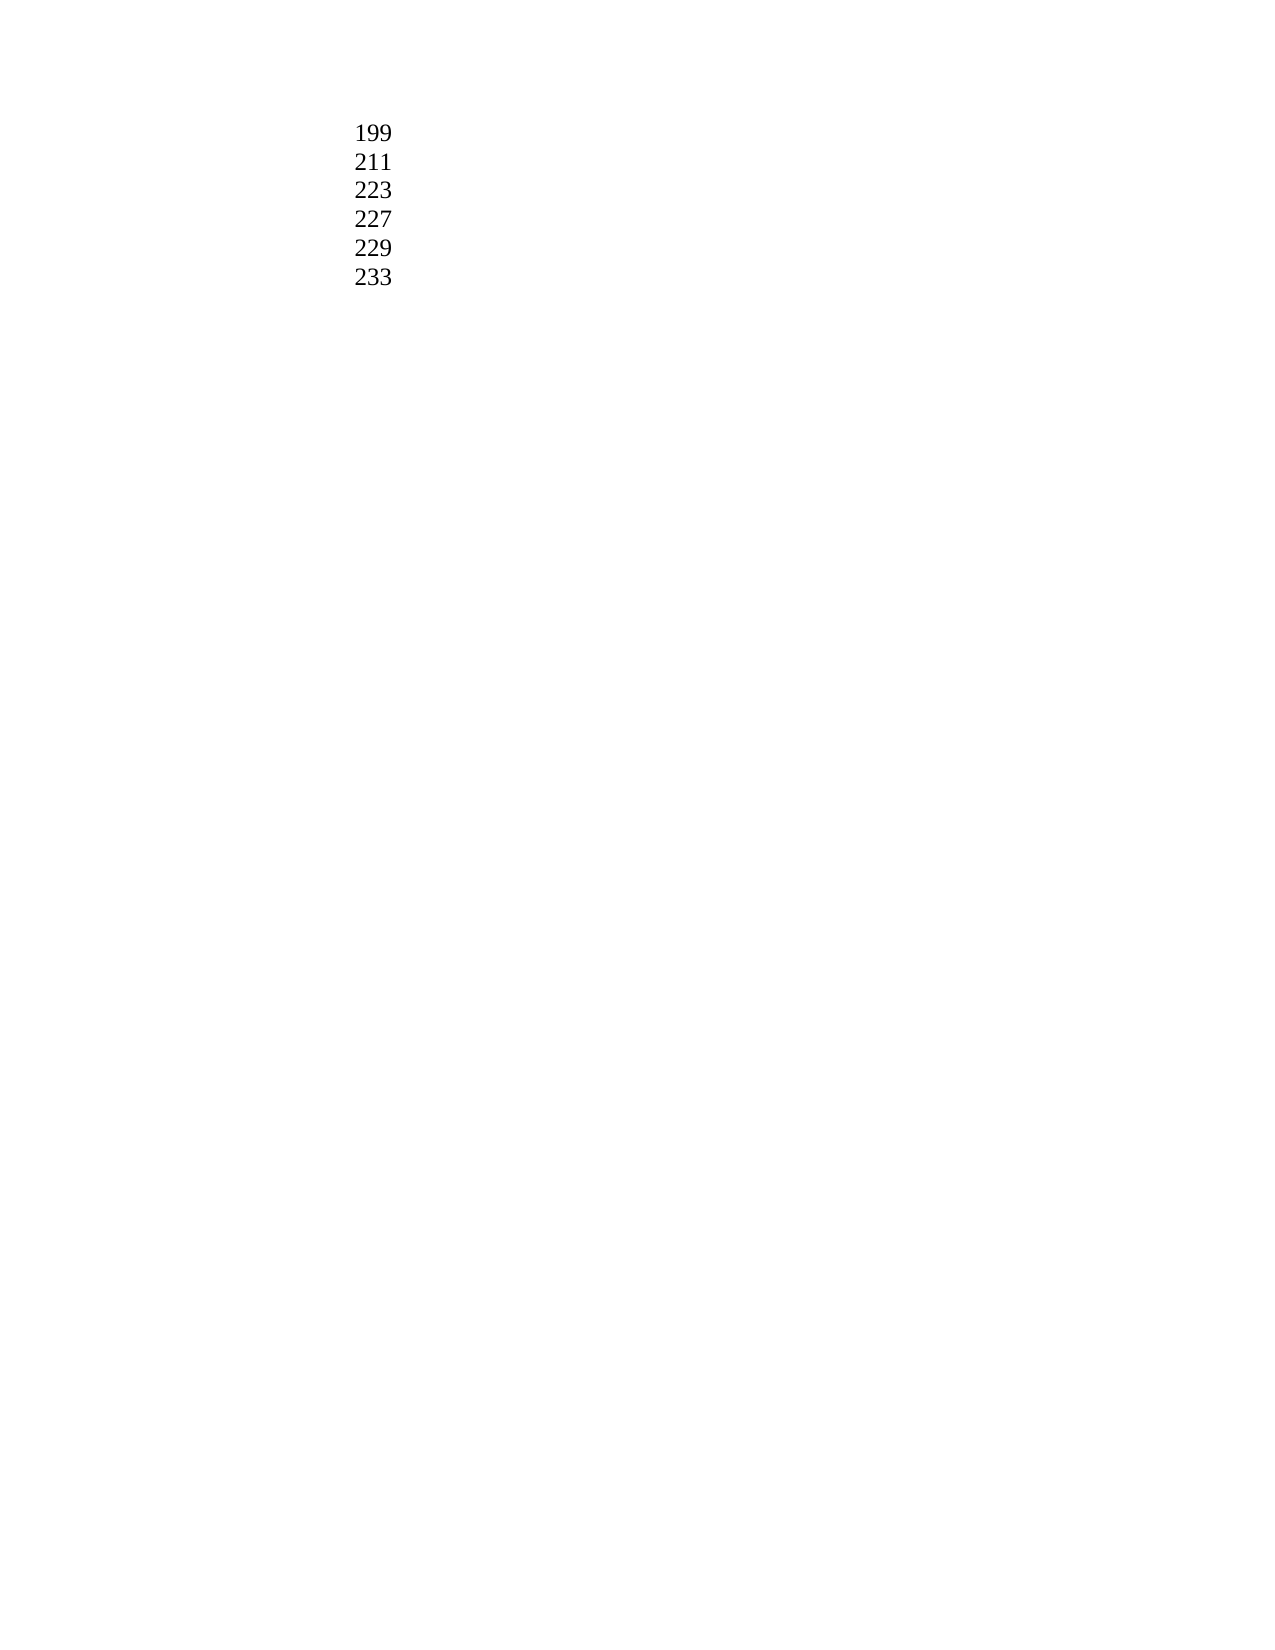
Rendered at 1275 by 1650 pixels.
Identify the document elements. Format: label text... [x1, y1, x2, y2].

text 229 [118, 233, 1157, 262]
text 233 [118, 262, 1157, 291]
text 211 [118, 147, 1157, 176]
text 199 [118, 118, 1157, 147]
text 223 [118, 176, 1157, 204]
text 227 [118, 204, 1157, 233]
